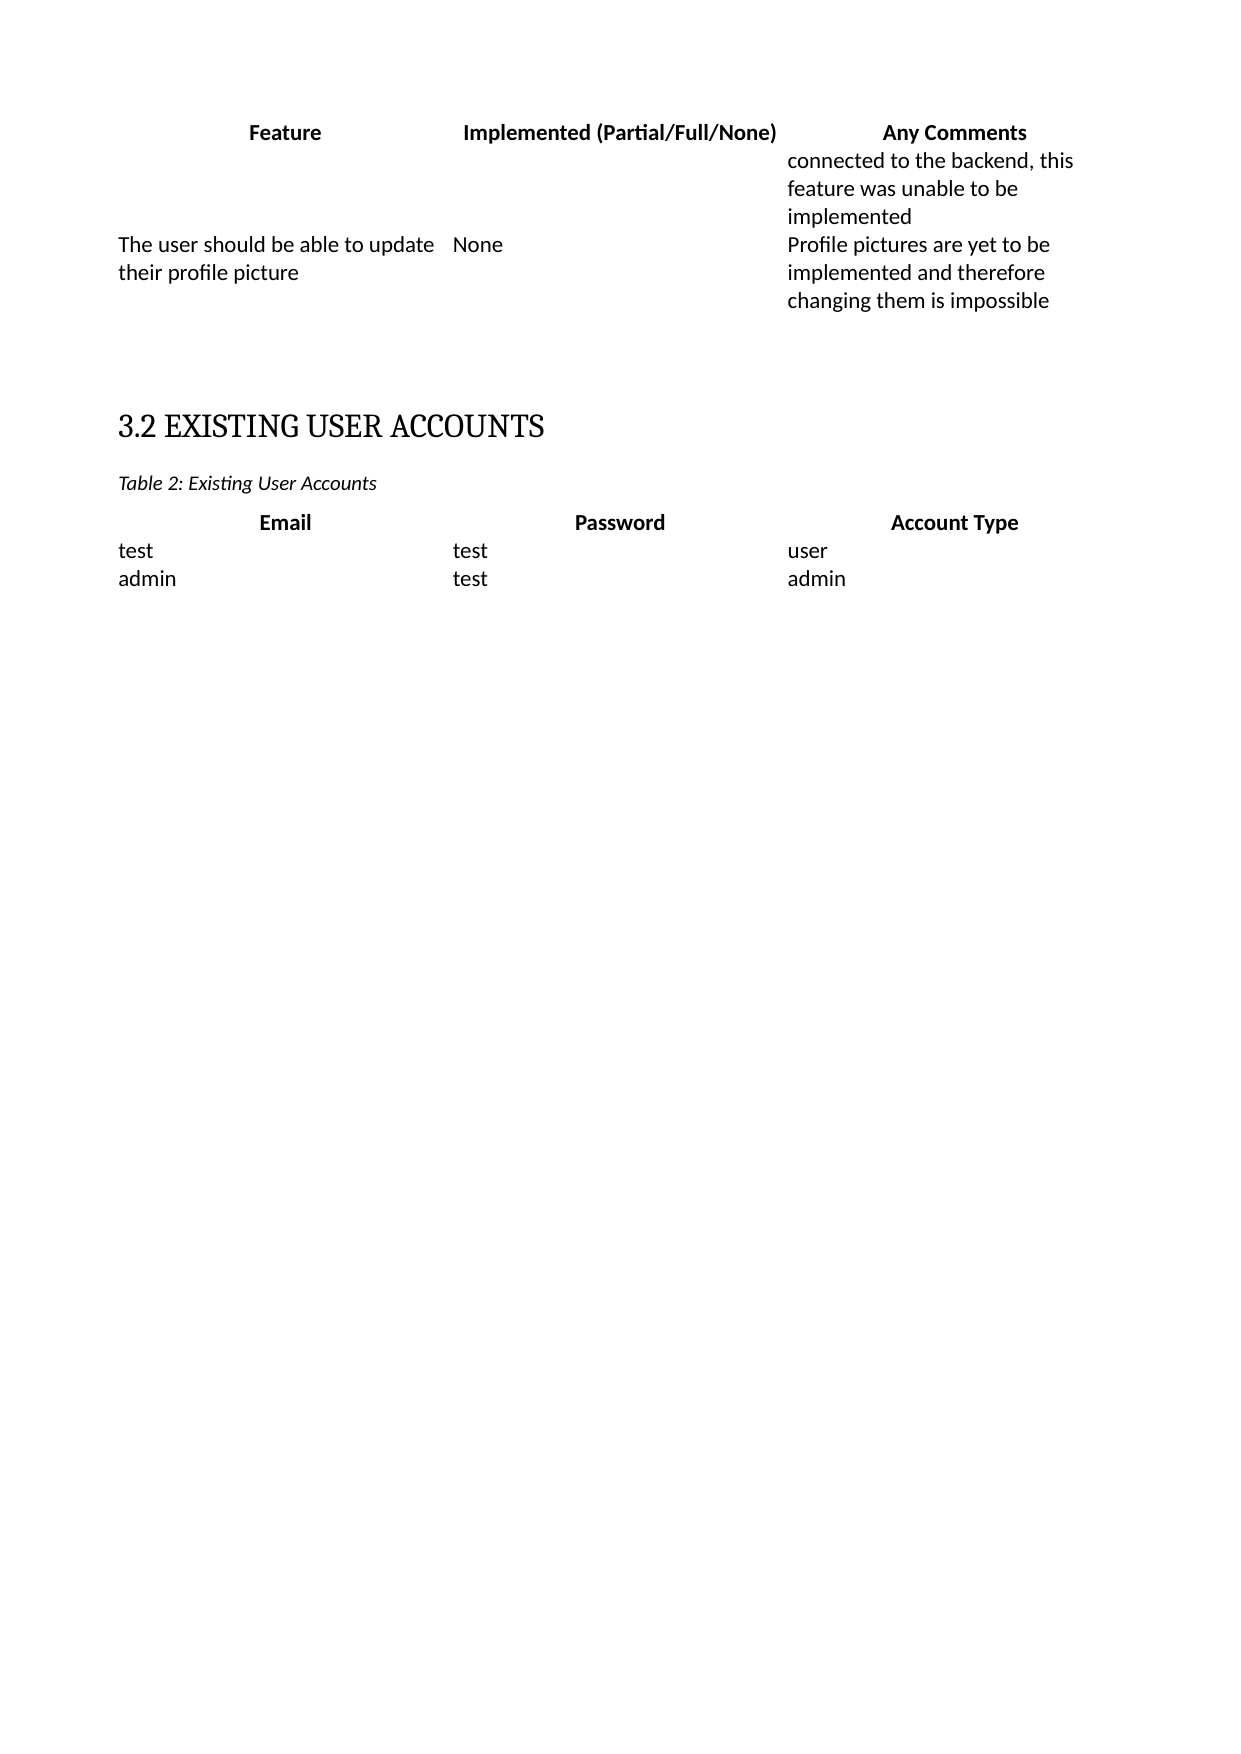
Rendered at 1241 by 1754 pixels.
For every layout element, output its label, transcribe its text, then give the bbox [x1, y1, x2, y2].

table_cell [118, 146, 453, 230]
table_header Account Type [788, 509, 1122, 536]
table_header Email [118, 509, 453, 536]
table_cell admin [788, 565, 1122, 592]
subtitle 3.2 Existing User Accounts [118, 407, 1122, 446]
table_cell test [453, 565, 787, 592]
table_header Feature [118, 118, 453, 146]
table_cell None [453, 230, 787, 314]
table_cell user [788, 536, 1122, 564]
table_cell test [118, 536, 453, 564]
table_header Implemented (Partial/Full/None) [453, 118, 787, 146]
text Table 2: Existing User Accounts [118, 471, 1122, 496]
table_cell Profile pictures are yet to be implemented and therefore changing them is impossible [788, 230, 1122, 314]
table_cell admin [118, 565, 453, 592]
table_cell connected to the backend, this feature was unable to be implemented [788, 146, 1122, 230]
table_header Password [453, 509, 787, 536]
table_cell The user should be able to update their profile picture [118, 230, 453, 314]
table_cell test [453, 536, 787, 564]
table_cell [453, 146, 787, 230]
table_header Any Comments [788, 118, 1122, 146]
